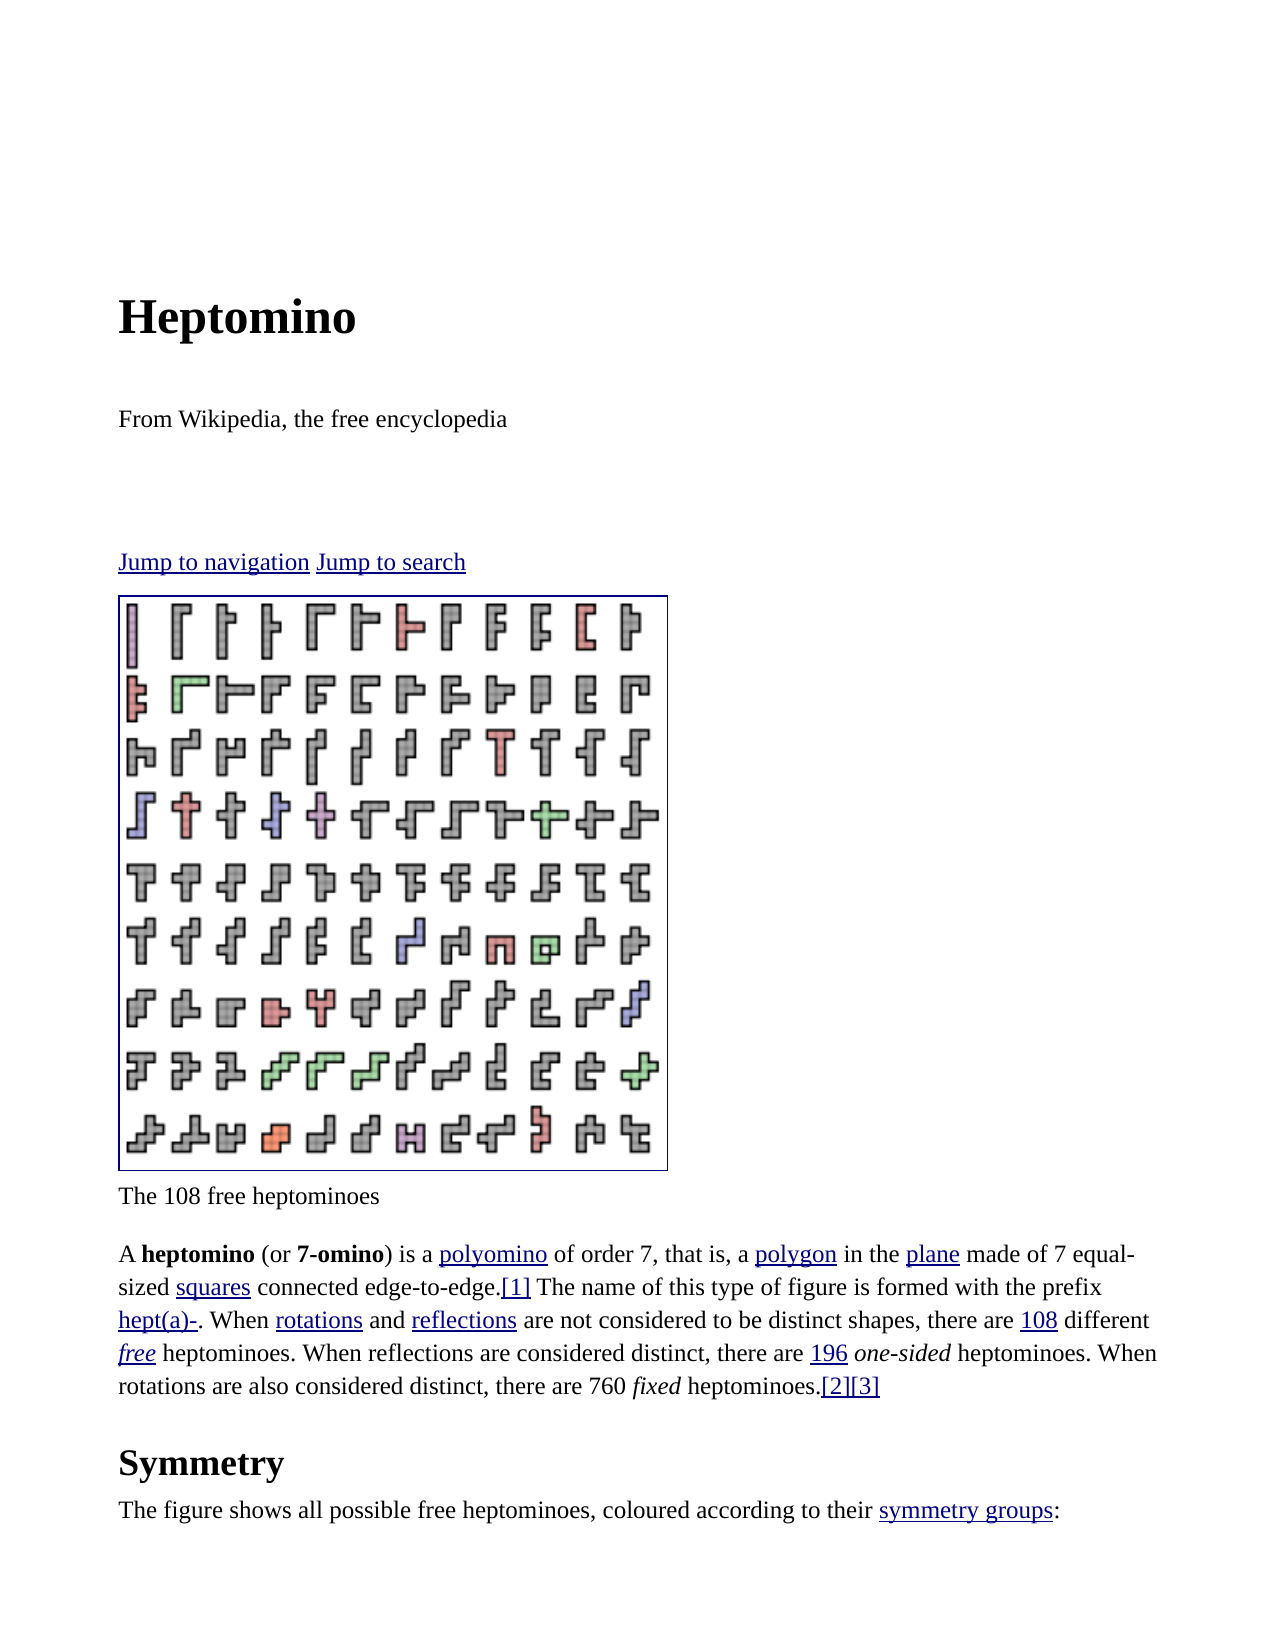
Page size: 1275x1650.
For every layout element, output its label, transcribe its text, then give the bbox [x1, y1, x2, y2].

picture [120, 597, 667, 1170]
subtitle Symmetry [118, 1440, 1157, 1483]
text The figure shows all possible free heptominoes, coloured according to their symmetry groups: [118, 1496, 1157, 1524]
subtitle Heptomino [118, 287, 1157, 344]
text The 108 free heptominoes [118, 1181, 1157, 1210]
text Jump to navigation Jump to search [118, 547, 1157, 576]
text From Wikipedia, the free encyclopedia [118, 404, 1157, 433]
text A heptomino (or 7-omino) is a polyomino of order 7, that is, a polygon in the plane made of 7 equal-sized squares connected edge-to-edge.[1] The name of this type of figure is formed with the prefix hept(a)-. When rotations and reflections are not considered to be distinct shapes, there are 108 different free heptominoes. When reflections are considered distinct, there are 196 one-sided heptominoes. When rotations are also considered distinct, there are 760 fixed heptominoes.[2][3] [118, 1239, 1157, 1400]
